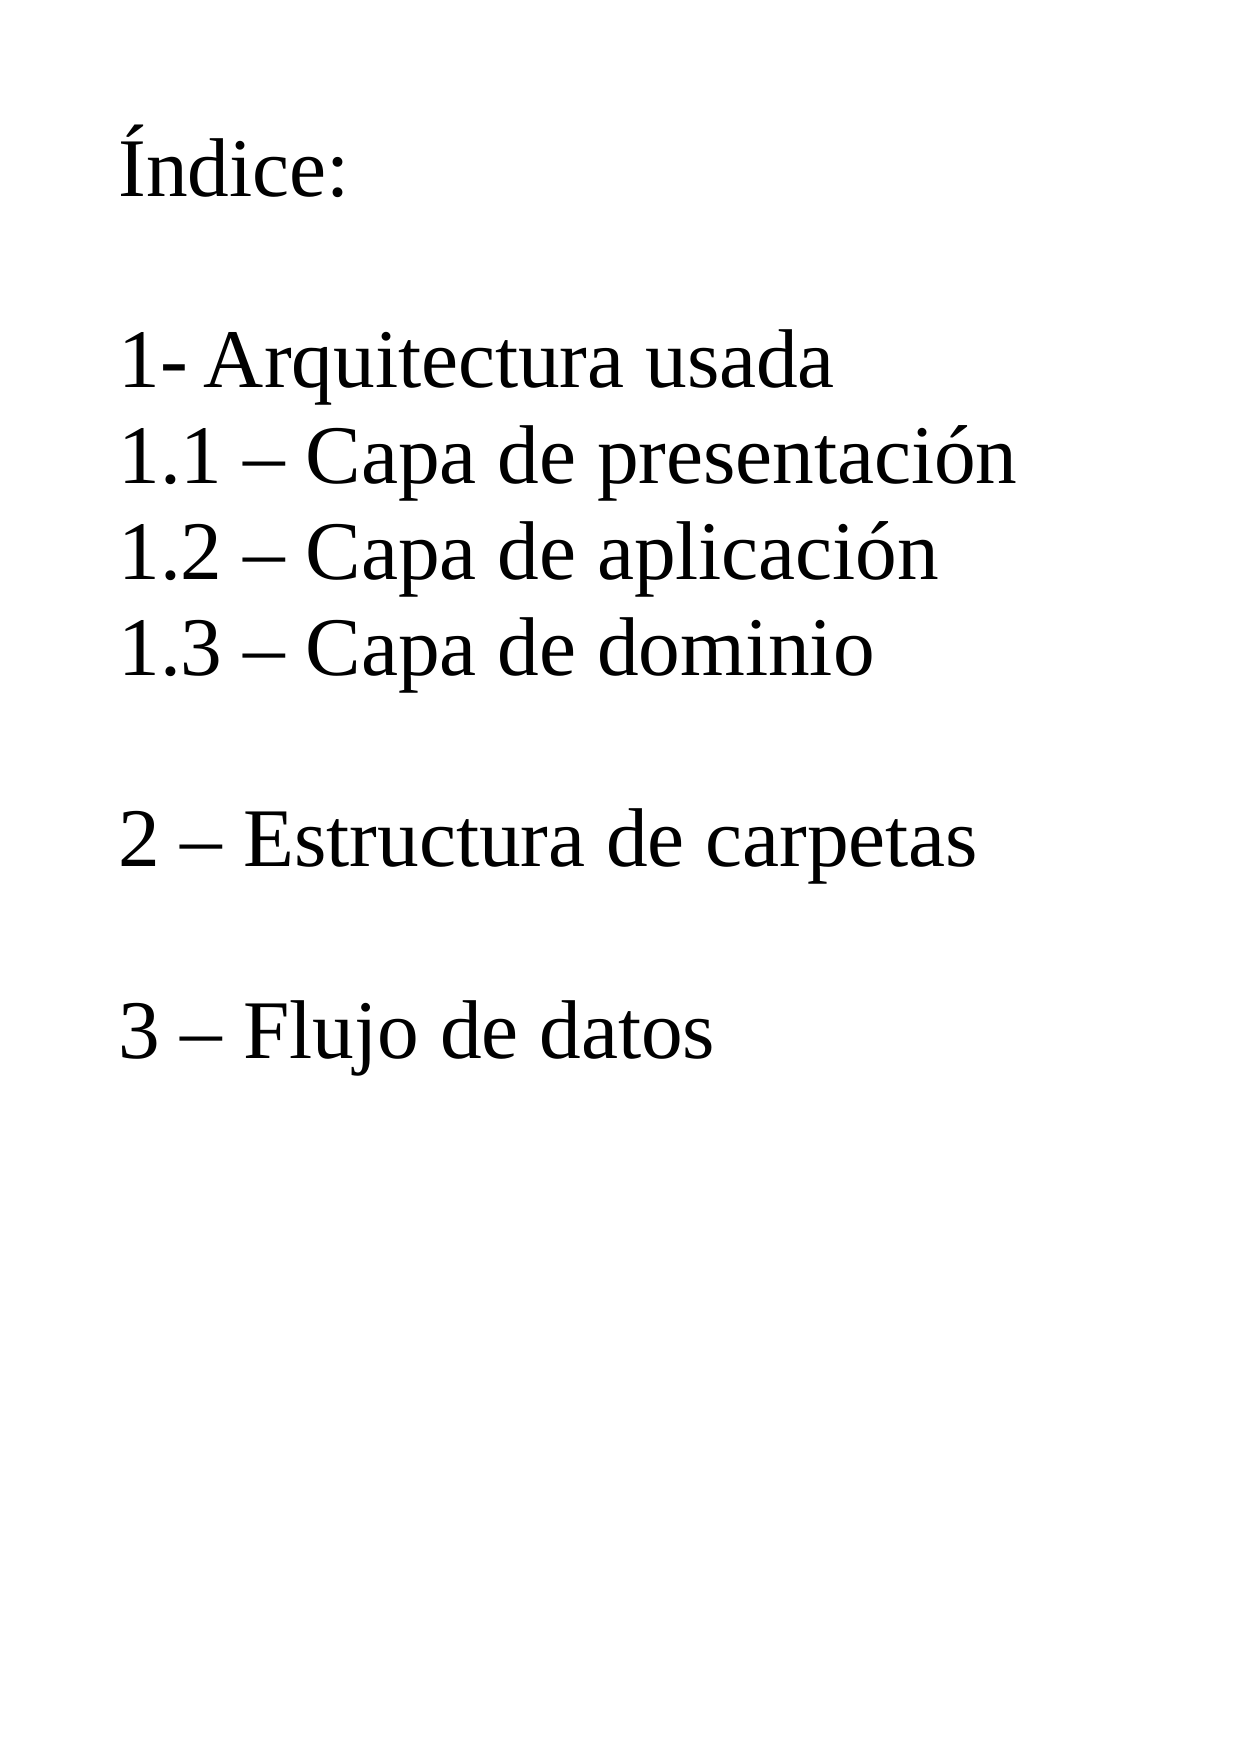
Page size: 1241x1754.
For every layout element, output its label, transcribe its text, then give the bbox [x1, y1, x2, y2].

text Índice: [118, 118, 1122, 214]
text 3 – Flujo de datos [118, 981, 1122, 1076]
text 1- Arquitectura usada [118, 310, 1122, 406]
text 1.2 – Capa de aplicación [118, 501, 1122, 597]
text 2 – Estructura de carpetas [118, 789, 1122, 885]
text 1.3 – Capa de dominio [118, 597, 1122, 693]
text 1.1 – Capa de presentación [118, 406, 1122, 501]
